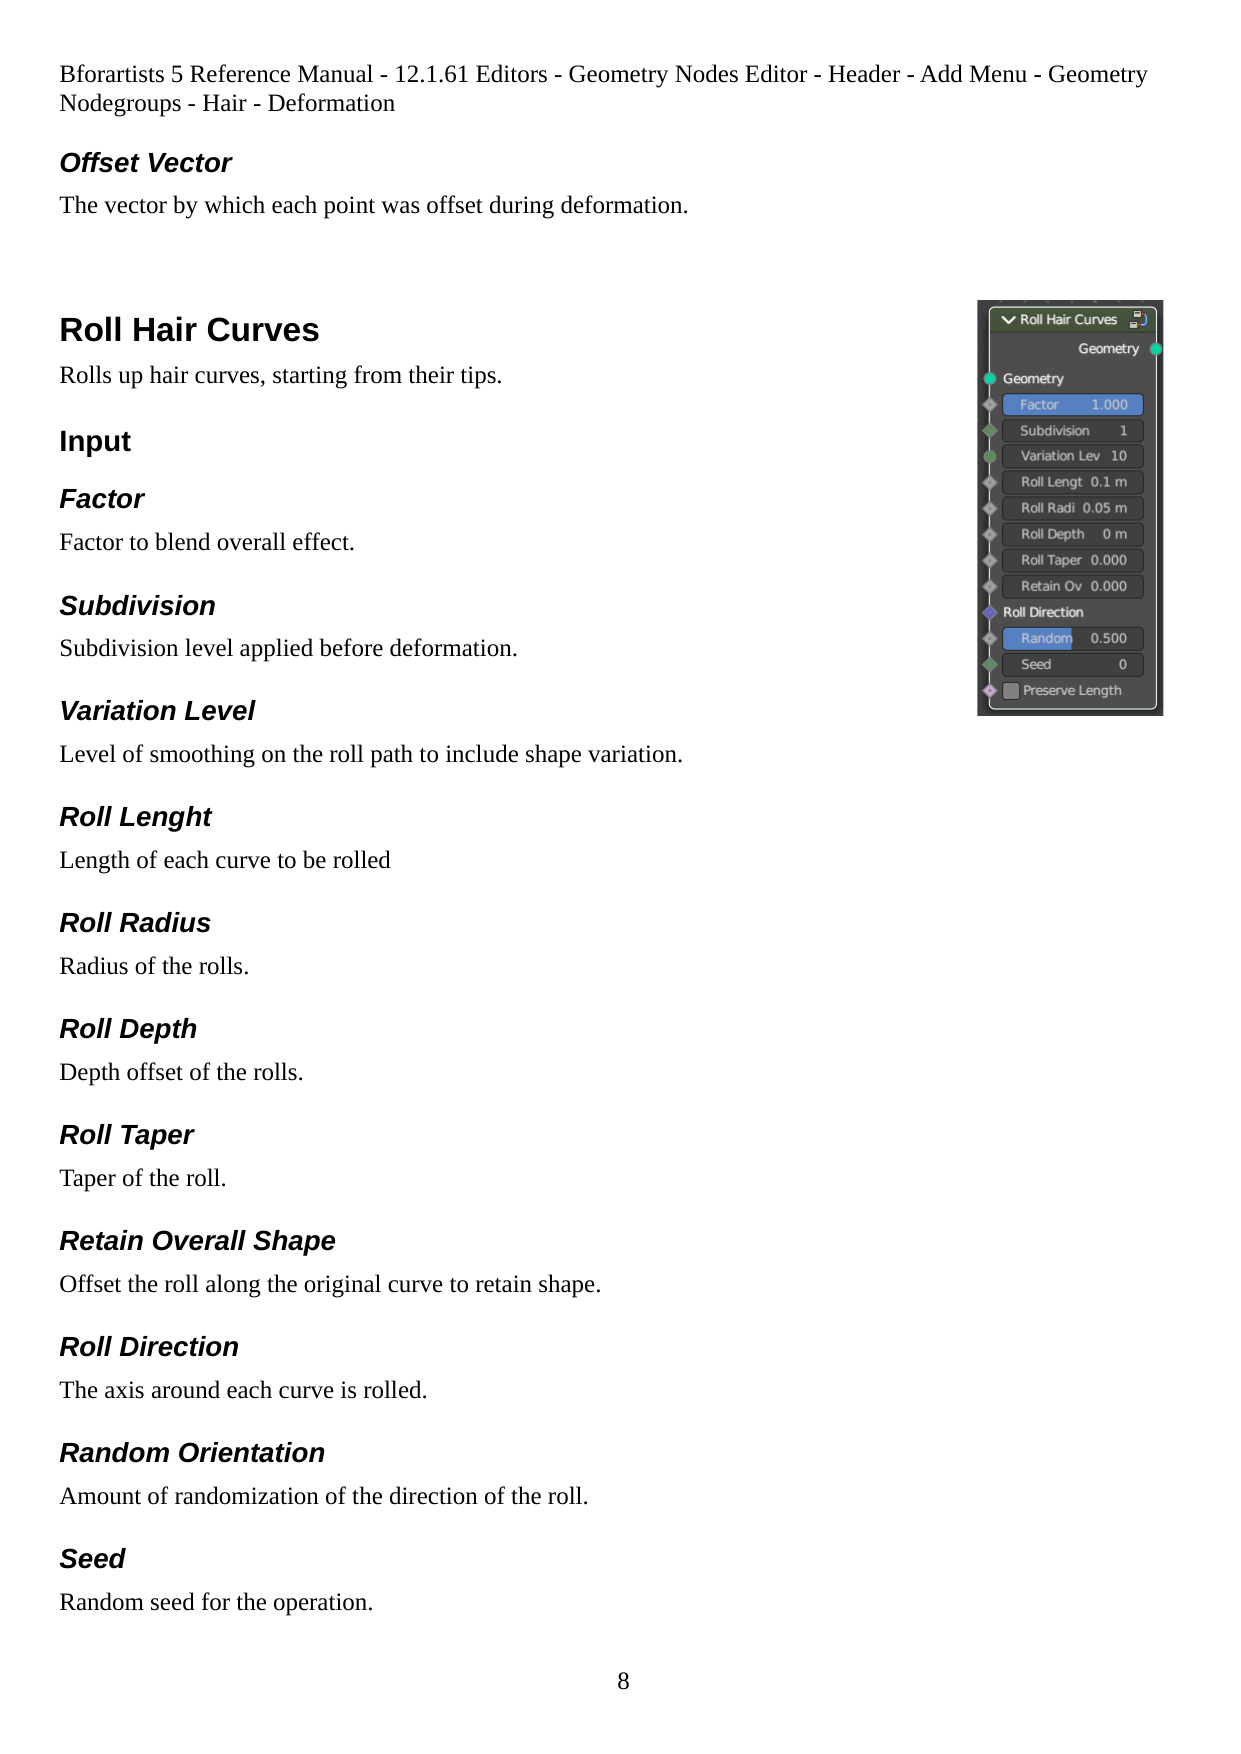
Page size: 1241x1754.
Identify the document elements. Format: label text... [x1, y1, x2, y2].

subtitle Offset Vector [59, 146, 1181, 178]
text Subdivision level applied before deformation. [59, 633, 977, 662]
text Taper of the roll. [59, 1163, 1181, 1192]
text Factor to blend overall effect. [59, 527, 977, 556]
subtitle Retain Overall Shape [59, 1224, 1181, 1256]
subtitle [1164, 309, 1181, 348]
subtitle Roll Lenght [59, 801, 1181, 833]
subtitle Roll Hair Curves [59, 309, 977, 348]
subtitle Roll Radius [59, 907, 1181, 938]
text Level of smoothing on the roll path to include shape variation. [59, 739, 1181, 768]
subtitle Subdivision [59, 589, 977, 621]
subtitle [1164, 424, 1181, 458]
subtitle Random Orientation [59, 1436, 1181, 1468]
text Rolls up hair curves, starting from their tips. [59, 361, 977, 389]
subtitle Roll Depth [59, 1013, 1181, 1044]
text Amount of randomization of the direction of the roll. [59, 1481, 1181, 1509]
text The axis around each curve is rolled. [59, 1375, 1181, 1403]
text Random seed for the operation. [59, 1587, 1181, 1615]
text Offset the roll along the original curve to retain shape. [59, 1269, 1181, 1298]
subtitle Variation Level [59, 695, 1181, 727]
picture [977, 300, 1164, 716]
subtitle Input [59, 424, 977, 458]
text Radius of the rolls. [59, 951, 1181, 980]
subtitle [1164, 589, 1181, 621]
subtitle Factor [59, 483, 977, 515]
text Length of each curve to be rolled [59, 845, 1181, 874]
text The vector by which each point was offset during deformation. [59, 190, 1181, 219]
subtitle [1164, 483, 1181, 515]
text Depth offset of the rolls. [59, 1057, 1181, 1086]
subtitle Roll Direction [59, 1330, 1181, 1362]
subtitle Roll Taper [59, 1118, 1181, 1150]
subtitle Seed [59, 1542, 1181, 1574]
